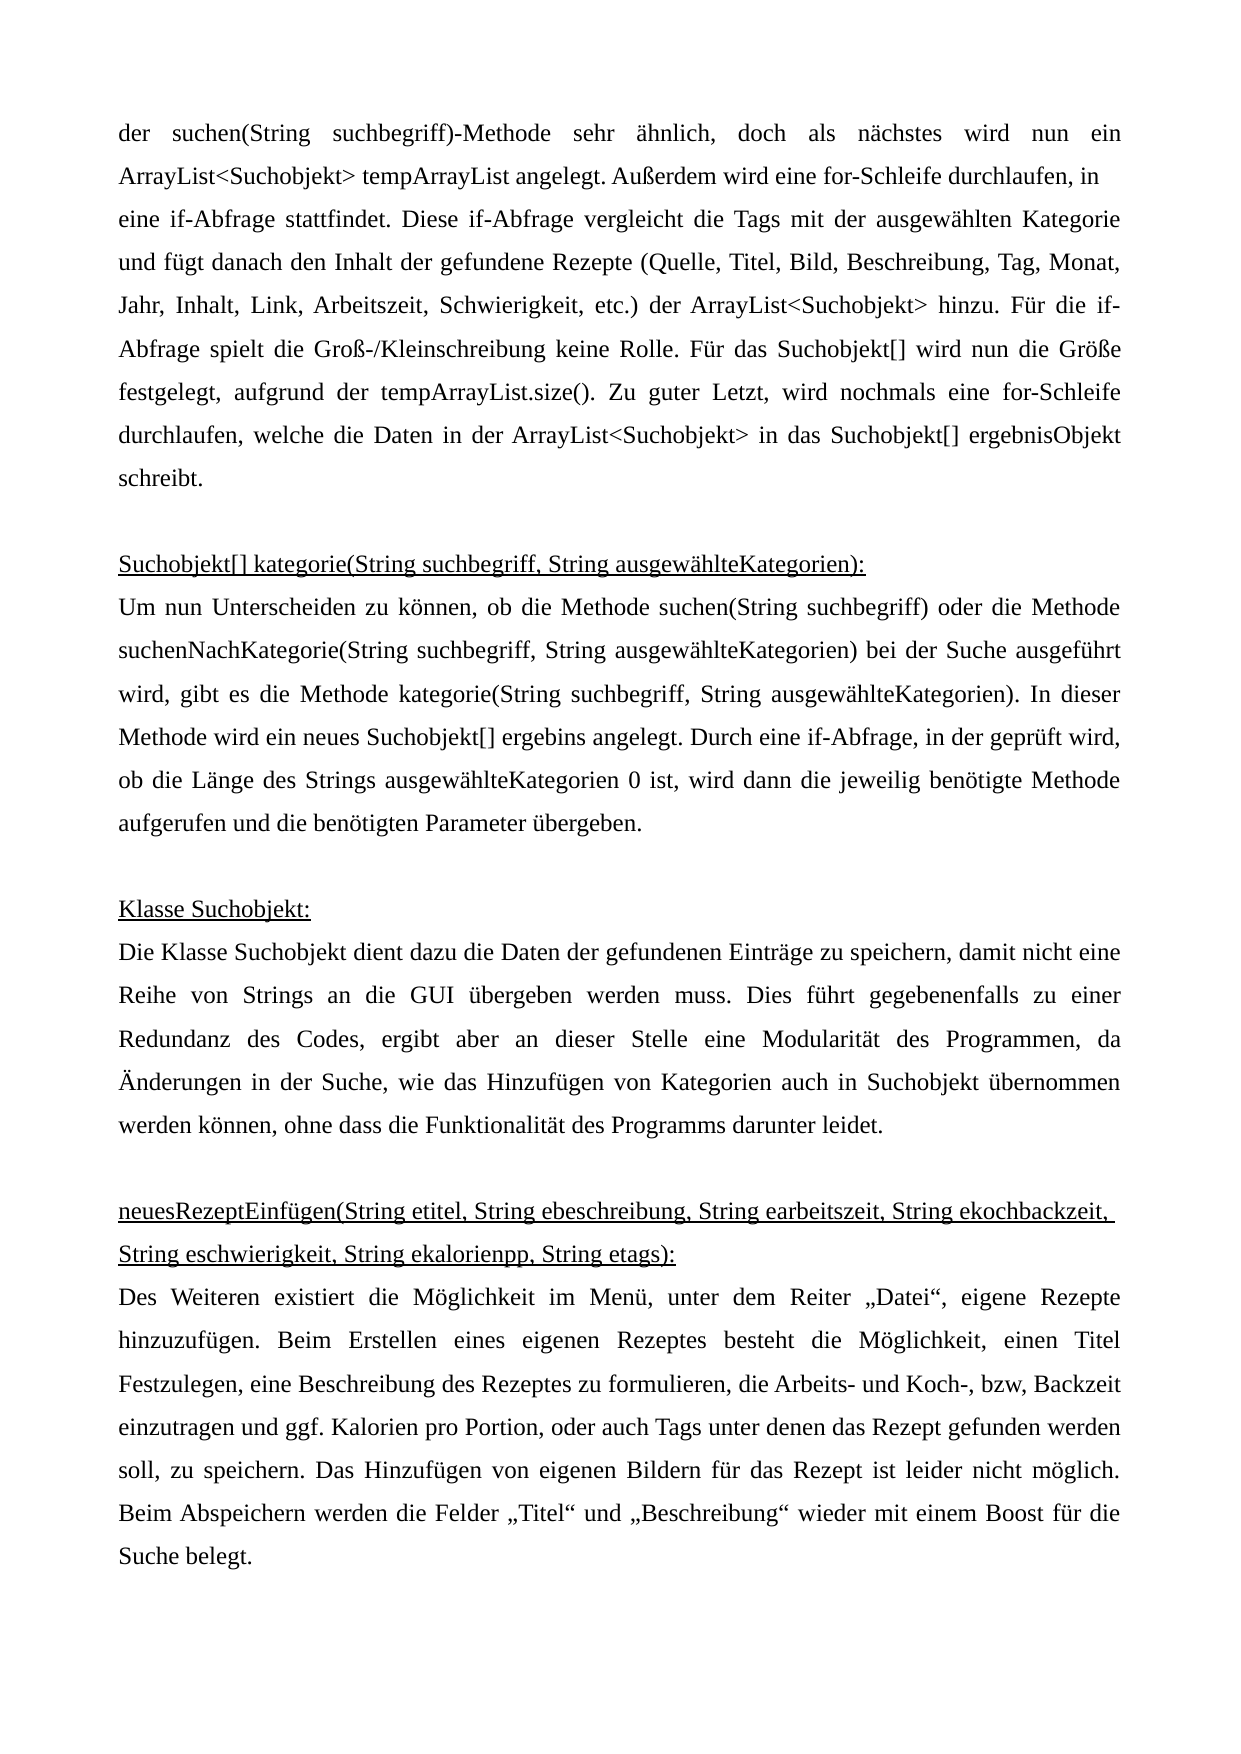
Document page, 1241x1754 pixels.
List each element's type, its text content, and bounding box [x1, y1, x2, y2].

text eine if-Abfrage stattfindet. Diese if-Abfrage vergleicht die Tags mit der ausgewählten Kategorie und fügt danach den Inhalt der gefundene Rezepte (Quelle, Titel, Bild, Beschreibung, Tag, Monat, Jahr, Inhalt, Link, Arbeitszeit, Schwierigkeit, etc.) der ArrayList<Suchobjekt> hinzu. Für die if-Abfrage spielt die Groß-/Kleinschreibung keine Rolle. Für das Suchobjekt[] wird nun die Größe festgelegt, aufgrund der tempArrayList.size(). Zu guter Letzt, wird nochmals eine for-Schleife durchlaufen, welche die Daten in der ArrayList<Suchobjekt> in das Suchobjekt[] ergebnisObjekt schreibt. [118, 204, 1122, 492]
text Des Weiteren existiert die Möglichkeit im Menü, unter dem Reiter „Datei“, eigene Rezepte hinzuzufügen. Beim Erstellen eines eigenen Rezeptes besteht die Möglichkeit, einen Titel Festzulegen, eine Beschreibung des Rezeptes zu formulieren, die Arbeits- und Koch-, bzw, Backzeit einzutragen und ggf. Kalorien pro Portion, oder auch Tags unter denen das Rezept gefunden werden soll, zu speichern. Das Hinzufügen von eigenen Bildern für das Rezept ist leider nicht möglich. Beim Abspeichern werden die Felder „Titel“ und „Beschreibung“ wieder mit einem Boost für die Suche belegt. [118, 1282, 1122, 1570]
text der suchen(String suchbegriff)-Methode sehr ähnlich, doch als nächstes wird nun ein ArrayList<Suchobjekt> tempArrayList angelegt. Außerdem wird eine for-Schleife durchlaufen, in [118, 118, 1122, 190]
text Die Klasse Suchobjekt dient dazu die Daten der gefundenen Einträge zu speichern, damit nicht eine Reihe von Strings an die GUI übergeben werden muss. Dies führt gegebenenfalls zu einer Redundanz des Codes, ergibt aber an dieser Stelle eine Modularität des Programmen, da Änderungen in der Suche, wie das Hinzufügen von Kategorien auch in Suchobjekt übernommen werden können, ohne dass die Funktionalität des Programms darunter leidet. [118, 937, 1122, 1139]
text Um nun Unterscheiden zu können, ob die Methode suchen(String suchbegriff) oder die Methode suchenNachKategorie(String suchbegriff, String ausgewählteKategorien) bei der Suche ausgeführt wird, gibt es die Methode kategorie(String suchbegriff, String ausgewählteKategorien). In dieser Methode wird ein neues Suchobjekt[] ergebins angelegt. Durch eine if-Abfrage, in der geprüft wird, ob die Länge des Strings ausgewählteKategorien 0 ist, wird dann die jeweilig benötigte Methode aufgerufen und die benötigten Parameter übergeben. [118, 592, 1122, 837]
text Suchobjekt[] kategorie(String suchbegriff, String ausgewählteKategorien): [118, 549, 1122, 578]
text neuesRezeptEinfügen(String etitel, String ebeschreibung, String earbeitszeit, String ekochbackzeit, String eschwierigkeit, String ekalorienpp, String etags): [118, 1196, 1122, 1268]
text Klasse Suchobjekt: [118, 894, 1122, 923]
